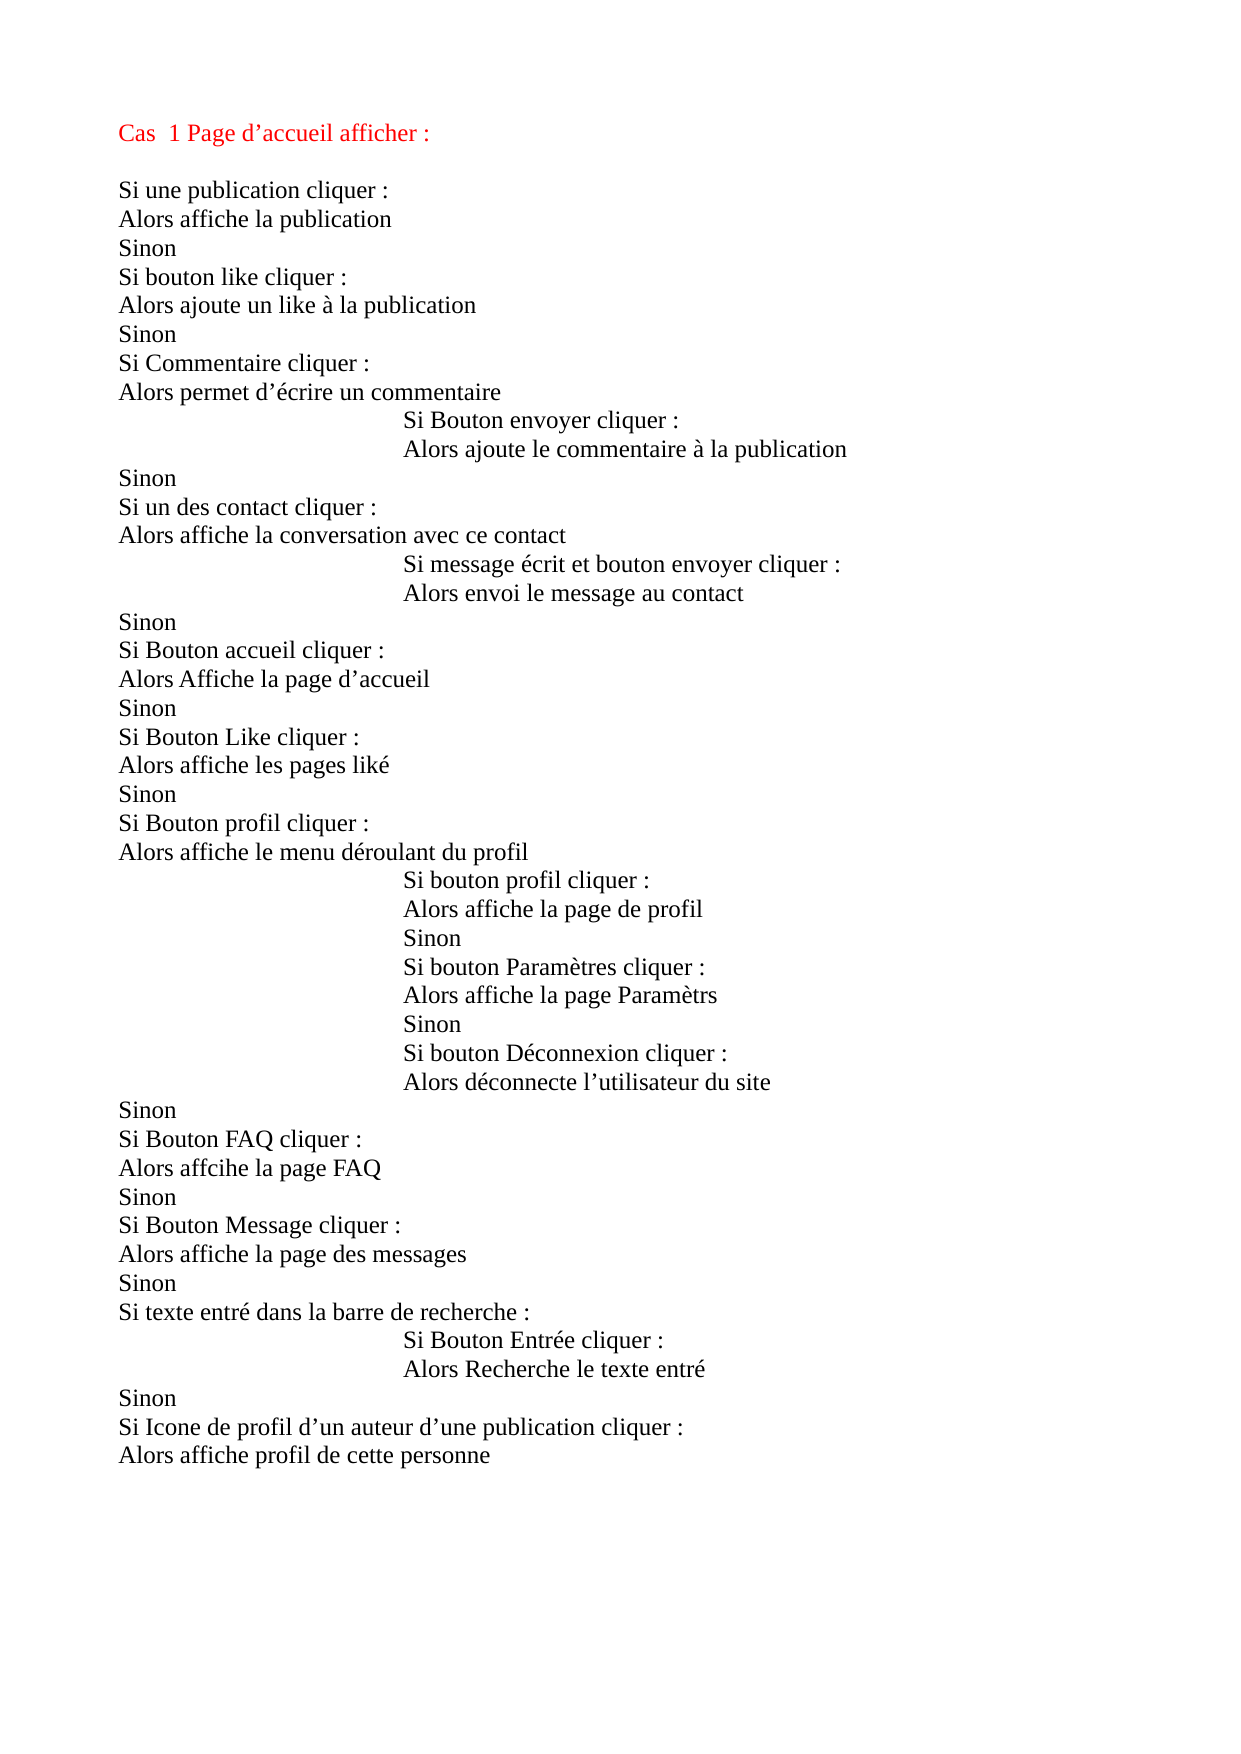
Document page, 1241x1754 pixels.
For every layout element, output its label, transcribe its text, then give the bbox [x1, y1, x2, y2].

text Si Bouton FAQ cliquer : [118, 1124, 1122, 1153]
text Alors affiche la conversation avec ce contact [118, 521, 1122, 549]
text Sinon [118, 607, 1122, 636]
text Sinon [118, 693, 1122, 722]
text Si bouton profil cliquer : [118, 866, 1122, 894]
text Alors affiche les pages liké [118, 751, 1122, 779]
text Alors permet d’écrire un commentaire [118, 377, 1122, 406]
text Si bouton Paramètres cliquer : [118, 952, 1122, 981]
text Alors affiche la publication [118, 204, 1122, 233]
text Alors affcihe la page FAQ [118, 1153, 1122, 1182]
text Alors affiche la page de profil [118, 894, 1122, 923]
text Sinon [118, 319, 1122, 348]
text Alors affiche la page des messages [118, 1239, 1122, 1268]
text Sinon [118, 1096, 1122, 1124]
text Si message écrit et bouton envoyer cliquer : [118, 549, 1122, 578]
text Sinon [118, 923, 1122, 952]
text Si Bouton accueil cliquer : [118, 636, 1122, 664]
text Sinon [118, 463, 1122, 492]
text Alors affiche profil de cette personne [118, 1441, 1122, 1469]
text Alors ajoute le commentaire à la publication [118, 434, 1122, 463]
text Si Bouton envoyer cliquer : [118, 406, 1122, 434]
text Sinon [118, 1268, 1122, 1297]
text Alors Affiche la page d’accueil [118, 664, 1122, 693]
text Alors déconnecte l’utilisateur du site [118, 1067, 1122, 1096]
text Si bouton like cliquer : [118, 262, 1122, 291]
text Si Bouton profil cliquer : [118, 808, 1122, 837]
text Alors affiche le menu déroulant du profil [118, 837, 1122, 866]
text Si Commentaire cliquer : [118, 348, 1122, 377]
text Alors Recherche le texte entré [118, 1354, 1122, 1383]
text Alors affiche la page Paramètrs [118, 981, 1122, 1009]
text Alors ajoute un like à la publication [118, 291, 1122, 319]
text Alors envoi le message au contact [118, 578, 1122, 607]
text Si Bouton Message cliquer : [118, 1211, 1122, 1239]
text Si Bouton Like cliquer : [118, 722, 1122, 751]
text Si Bouton Entrée cliquer : [118, 1326, 1122, 1354]
text Sinon [118, 779, 1122, 808]
text Si Icone de profil d’un auteur d’une publication cliquer : [118, 1412, 1122, 1441]
text Si bouton Déconnexion cliquer : [118, 1038, 1122, 1067]
text Sinon [118, 1182, 1122, 1211]
text Si un des contact cliquer : [118, 492, 1122, 521]
text Si texte entré dans la barre de recherche : [118, 1297, 1122, 1326]
text Sinon [118, 1383, 1122, 1412]
text Si une publication cliquer : [118, 176, 1122, 204]
text Sinon [118, 233, 1122, 262]
text Cas 1 Page d’accueil afficher : [118, 118, 1122, 147]
text Sinon [118, 1009, 1122, 1038]
